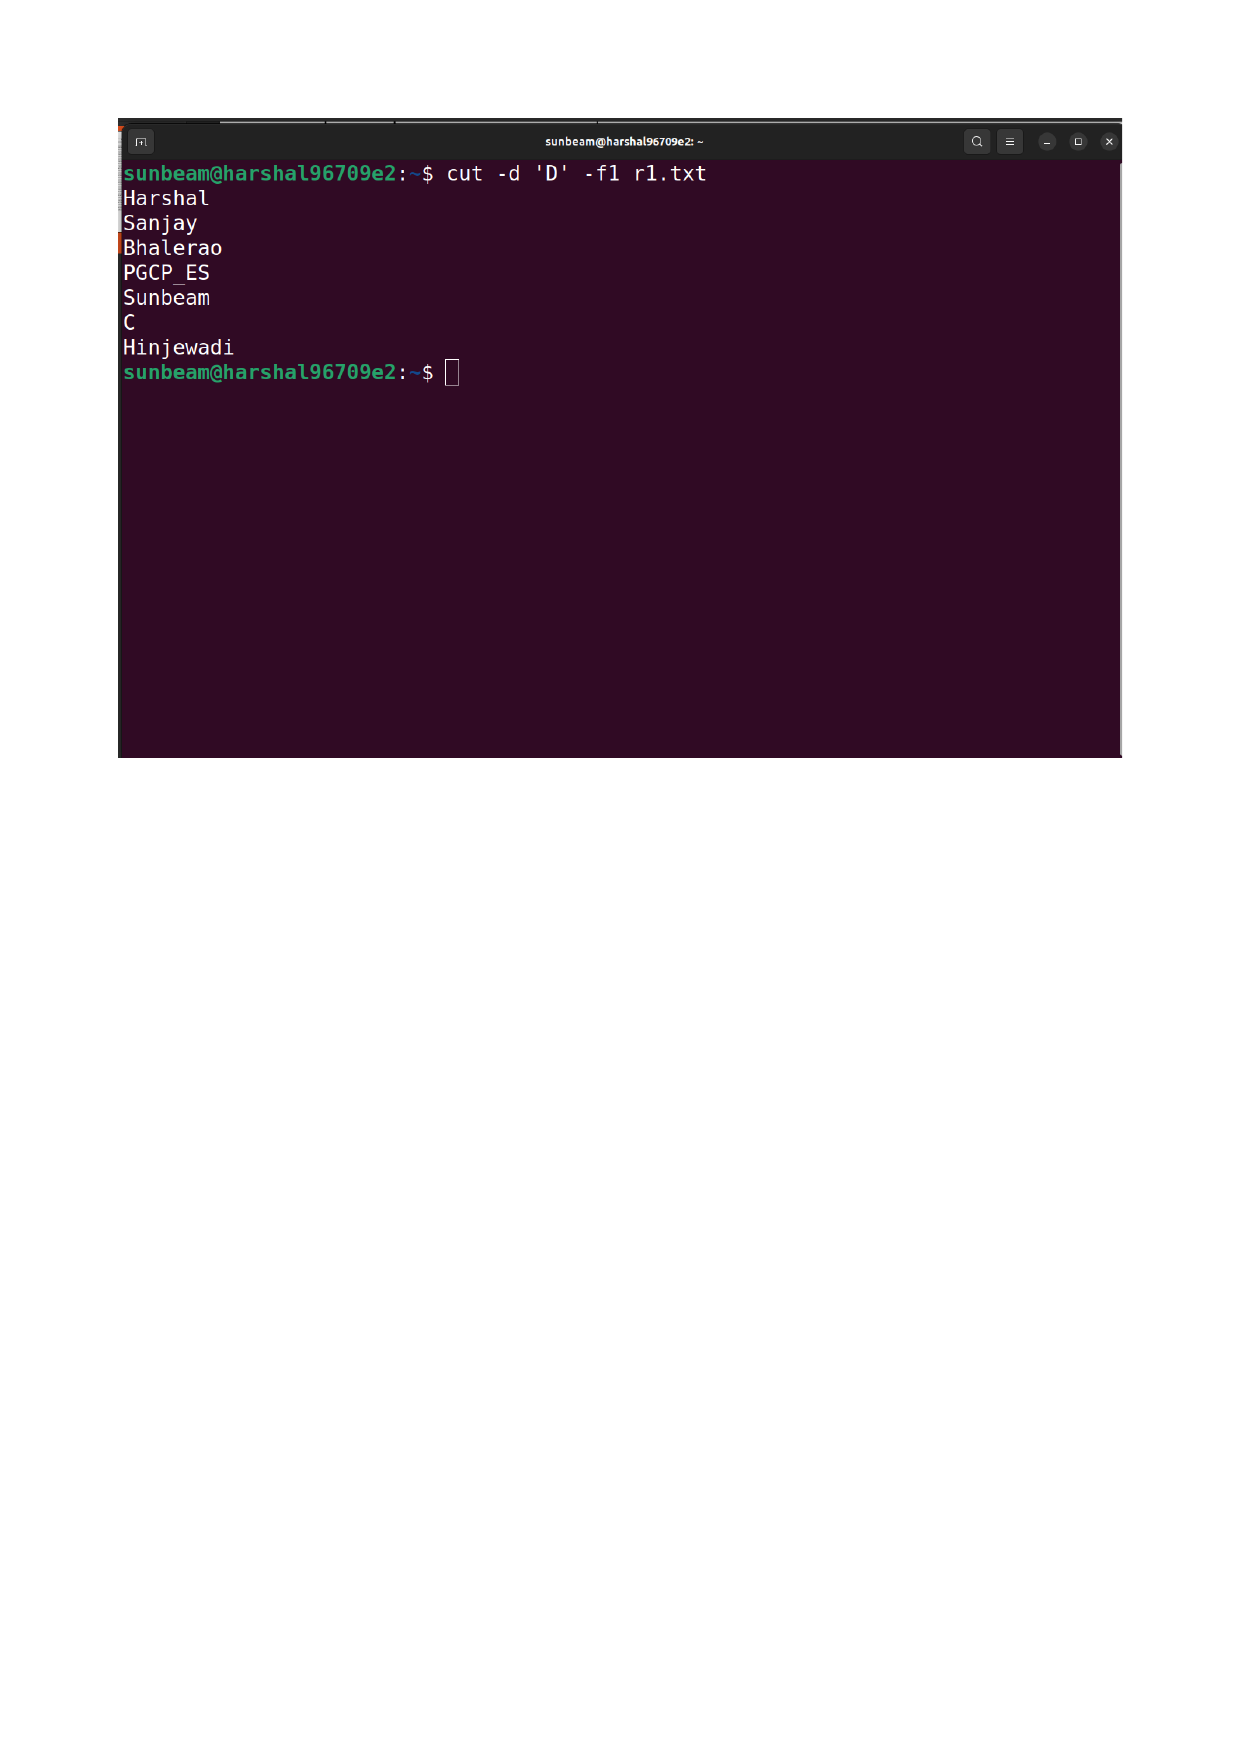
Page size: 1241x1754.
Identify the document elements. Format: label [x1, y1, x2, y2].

picture [118, 118, 1123, 758]
